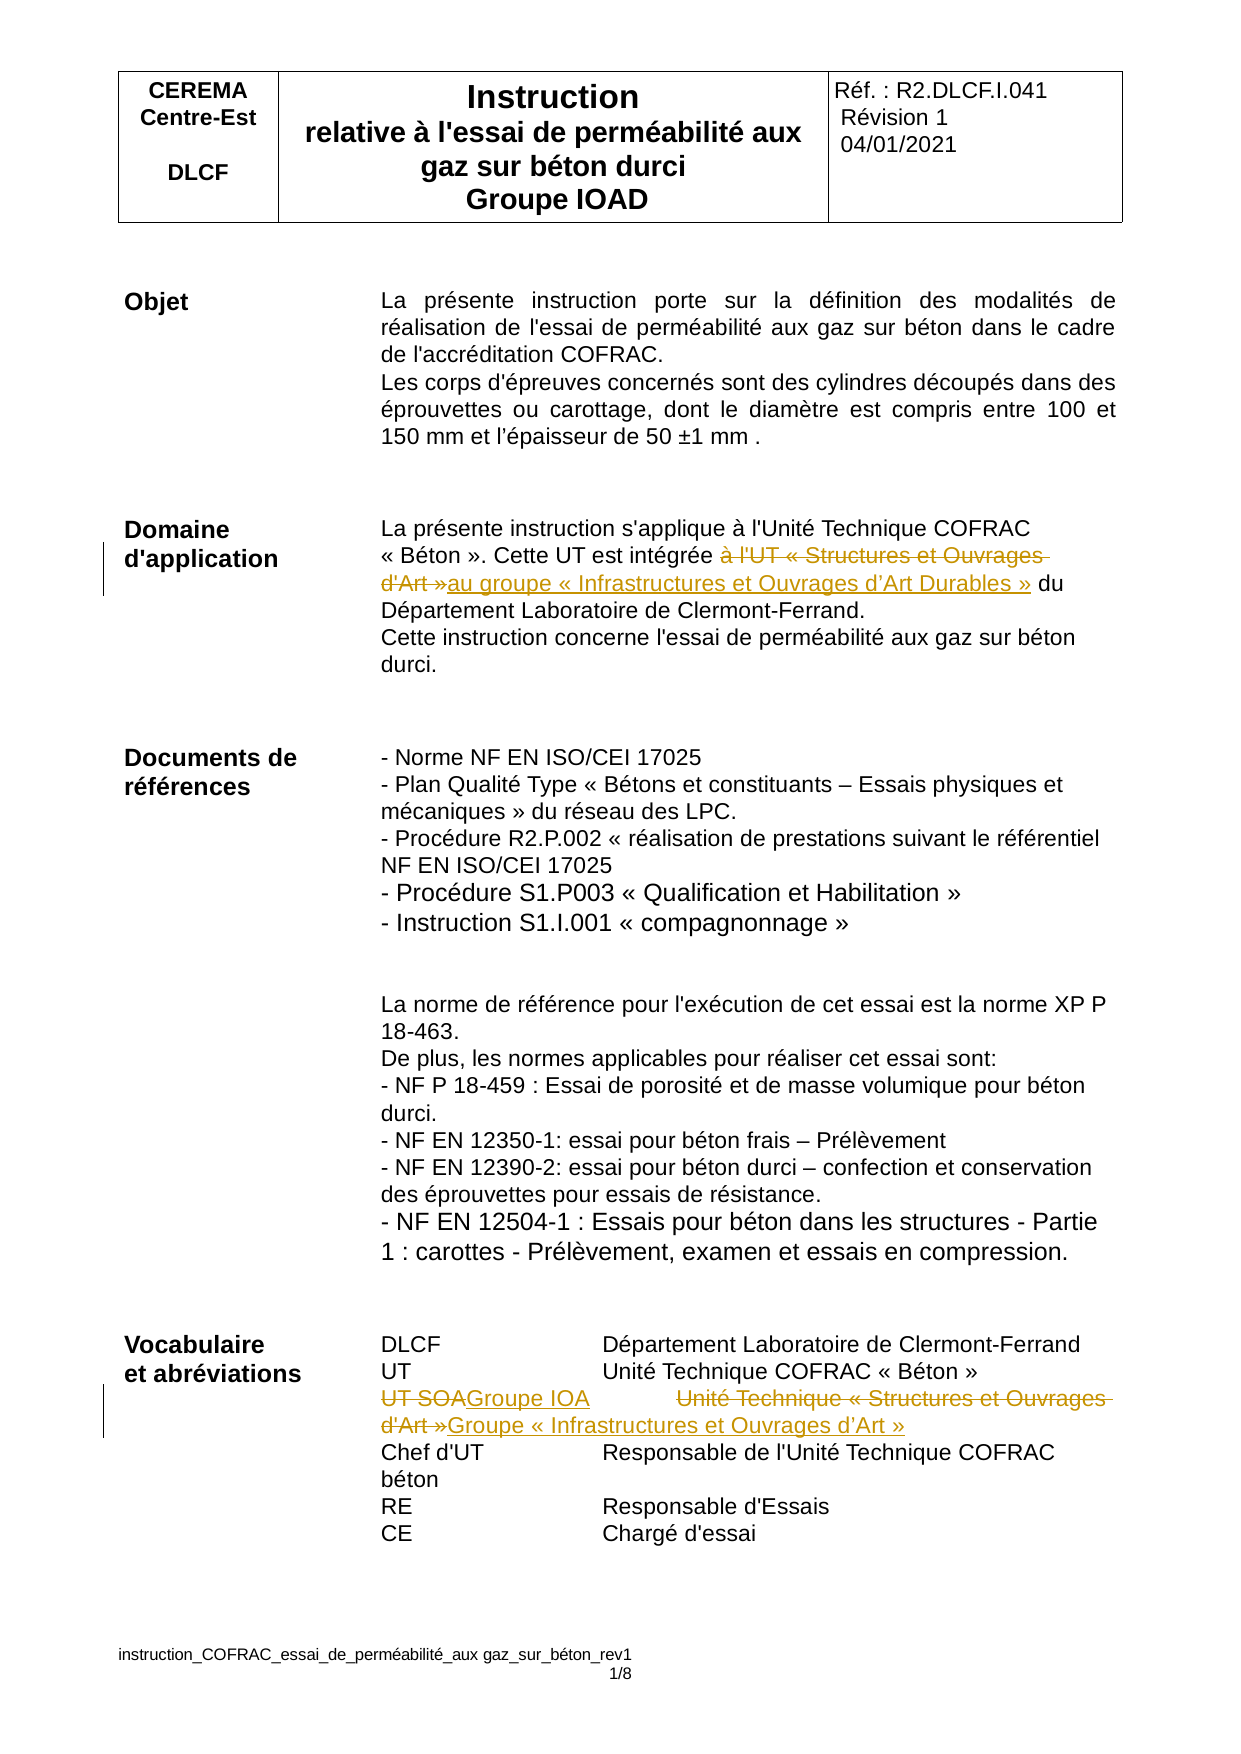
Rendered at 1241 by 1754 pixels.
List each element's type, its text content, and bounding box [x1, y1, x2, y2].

table_header Objet [118, 281, 375, 509]
table_cell DLCF Département Laboratoire de Clermont-Ferrand UT Unité Technique COFRAC « Béton » Groupe IOA Groupe « Infrastructures et Ouvrages d’Art » Chef d'UT Responsable de l'Unité Technique COFRAC béton RE Responsable d'Essais CE Chargé d'essai [375, 1324, 1123, 1606]
table_cell La présente instruction s'applique à l'Unité Technique COFRAC « Béton ». Cette UT est intégrée au groupe « Infrastructures et Ouvrages d’Art Durables » du Département Laboratoire de Clermont-Ferrand. Cette instruction concerne l'essai de perméabilité aux gaz sur béton durci. [375, 509, 1123, 737]
table_header La présente instruction porte sur la définition des modalités de réalisation de l'essai de perméabilité aux gaz sur béton dans le cadre de l'accréditation COFRAC. Les corps d'épreuves concernés sont des cylindres découpés dans des éprouvettes ou carottage, dont le diamètre est compris entre 100 et 150 mm et l’épaisseur de 50 ±1 mm . [375, 281, 1123, 509]
table_cell Documents de références [118, 737, 375, 1324]
table_cell Vocabulaire et abréviations [118, 1324, 375, 1606]
table_cell Domaine d'application [118, 509, 375, 737]
table_cell - Norme NF EN ISO/CEI 17025 - Plan Qualité Type « Bétons et constituants – Essais physiques et mécaniques » du réseau des LPC. - Procédure R2.P.002 « réalisation de prestations suivant le référentiel NF EN ISO/CEI 17025 - Procédure S1.P003 « Qualification et Habilitation » - Instruction S1.I.001 « compagnonnage » La norme de référence pour l'exécution de cet essai est la norme XP P 18-463. De plus, les normes applicables pour réaliser cet essai sont: - NF P 18-459 : Essai de porosité et de masse volumique pour béton durci. - NF EN 12350-1: essai pour béton frais – Prélèvement - NF EN 12390-2: essai pour béton durci – confection et conservation des éprouvettes pour essais de résistance. - NF EN 12504-1 : Essais pour béton dans les structures - Partie 1 : carottes - Prélèvement, examen et essais en compression. [375, 737, 1123, 1324]
